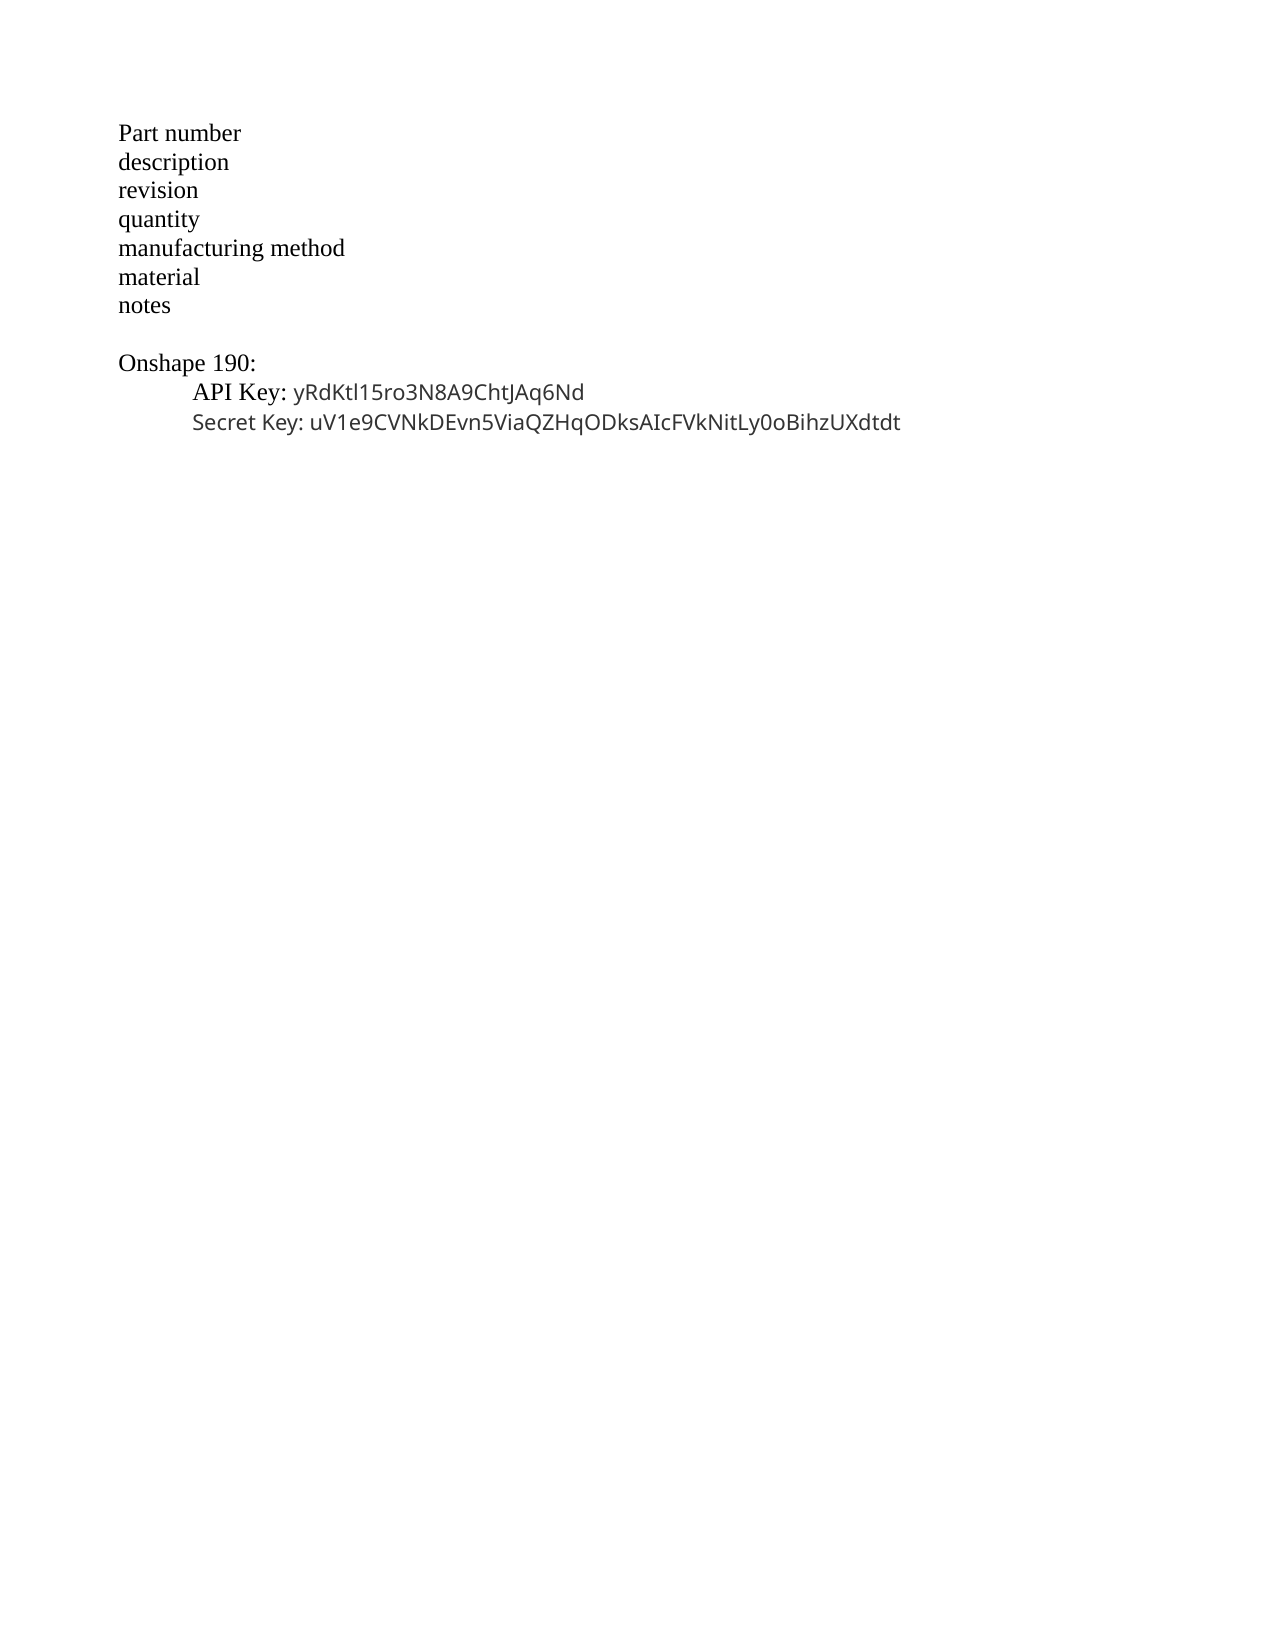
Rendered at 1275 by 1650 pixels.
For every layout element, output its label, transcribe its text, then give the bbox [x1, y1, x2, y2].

text material [118, 262, 1157, 291]
text Part number [118, 118, 1157, 147]
text Secret Key: uV1e9CVNkDEvn5ViaQZHqODksAIcFVkNitLy0oBihzUXdtdt [118, 407, 1157, 436]
text Onshape 190: [118, 348, 1157, 377]
text revision [118, 176, 1157, 204]
text API Key: yRdKtl15ro3N8A9ChtJAq6Nd [118, 377, 1157, 407]
text manufacturing method [118, 233, 1157, 262]
text notes [118, 291, 1157, 319]
text quantity [118, 204, 1157, 233]
text description [118, 147, 1157, 176]
